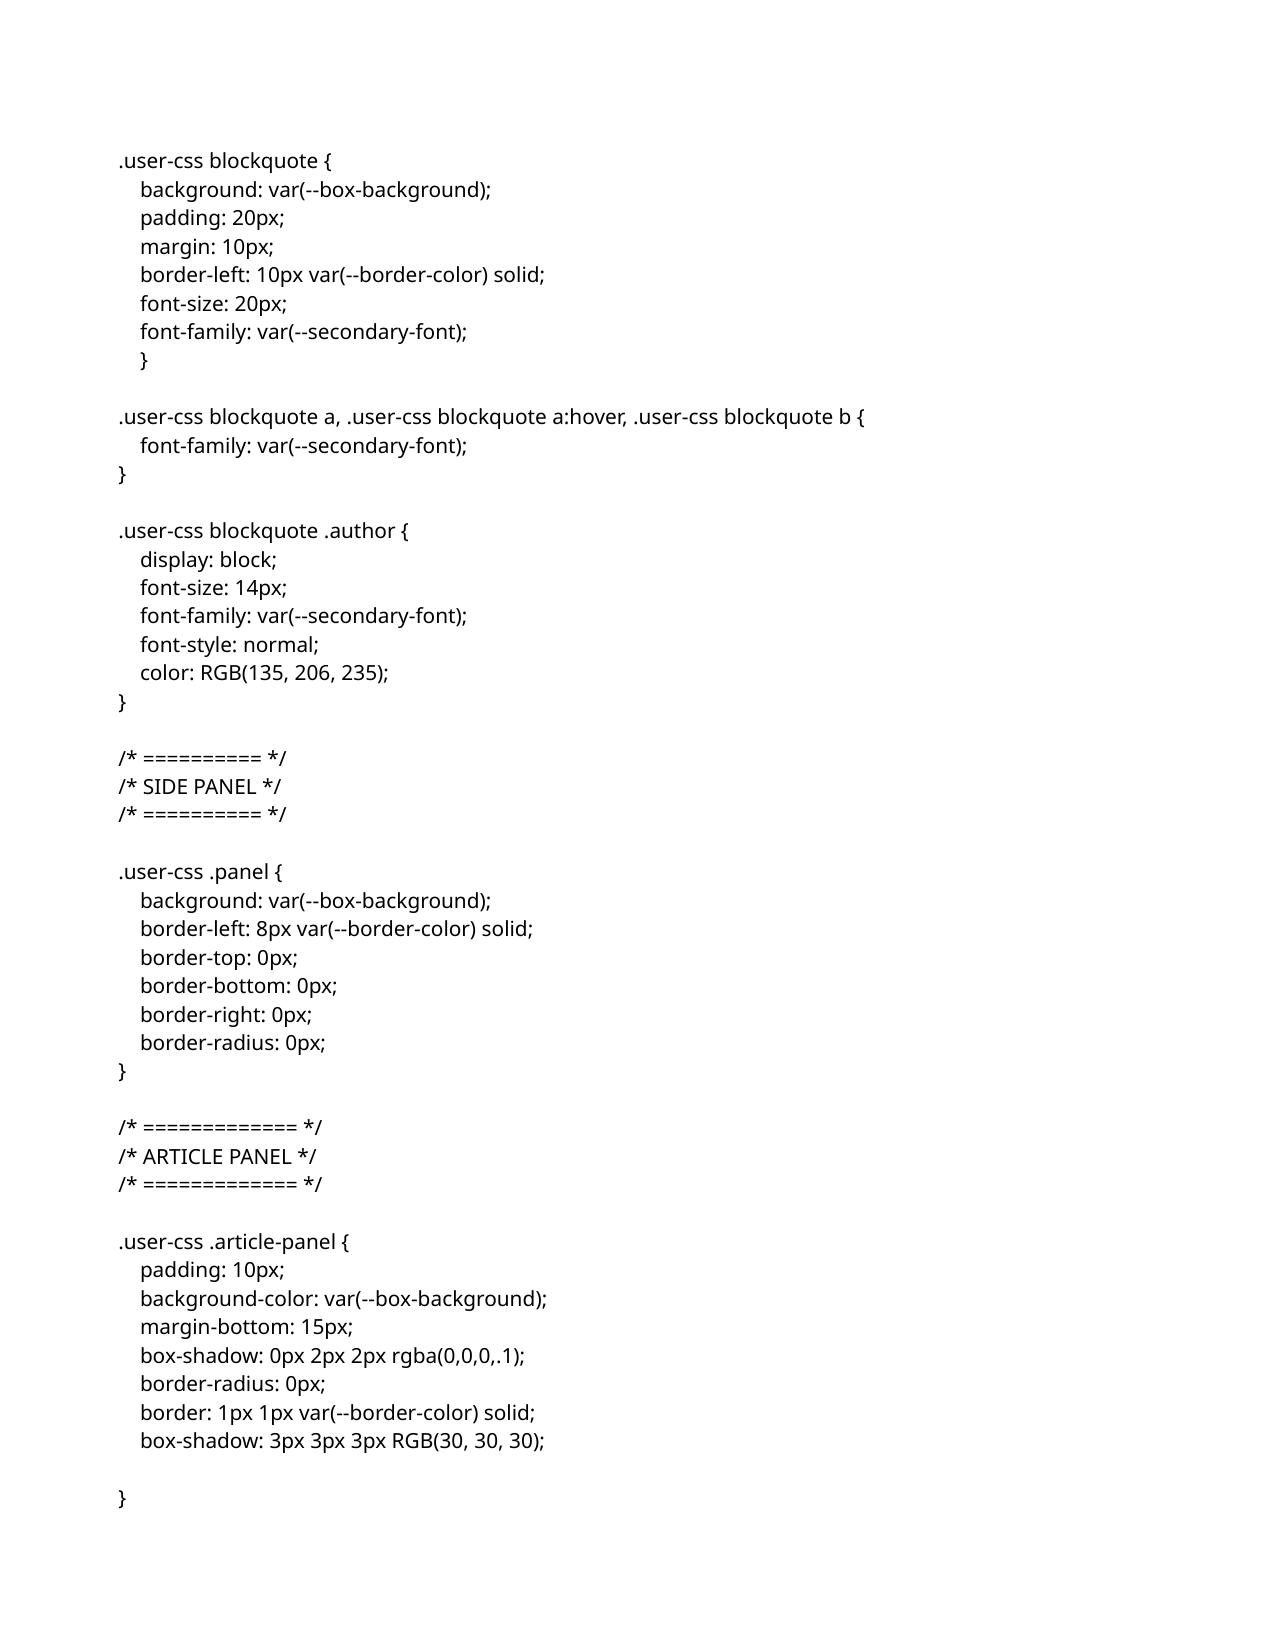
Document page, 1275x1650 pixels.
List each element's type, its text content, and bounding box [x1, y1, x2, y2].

text /* SIDE PANEL */ [118, 772, 1157, 801]
text } [118, 1483, 1157, 1512]
text font-family: var(--secondary-font); [118, 602, 1157, 630]
text /* ========== */ [118, 801, 1157, 829]
text font-style: normal; [118, 630, 1157, 658]
text border-left: 8px var(--border-color) solid; [118, 914, 1157, 943]
text margin: 10px; [118, 232, 1157, 260]
text /* ========== */ [118, 744, 1157, 772]
text border-radius: 0px; [118, 1369, 1157, 1398]
text border-top: 0px; [118, 943, 1157, 971]
text background: var(--box-background); [118, 175, 1157, 203]
text /* ============= */ [118, 1113, 1157, 1142]
text font-family: var(--secondary-font); [118, 317, 1157, 346]
text } [118, 346, 1157, 374]
text background: var(--box-background); [118, 886, 1157, 914]
text } [118, 687, 1157, 715]
text /* ARTICLE PANEL */ [118, 1142, 1157, 1170]
text background-color: var(--box-background); [118, 1284, 1157, 1312]
text } [118, 459, 1157, 488]
text margin-bottom: 15px; [118, 1312, 1157, 1341]
text .user-css .panel { [118, 857, 1157, 886]
text border-right: 0px; [118, 1000, 1157, 1028]
text .user-css blockquote a, .user-css blockquote a:hover, .user-css blockquote b { [118, 402, 1157, 431]
text border-left: 10px var(--border-color) solid; [118, 260, 1157, 289]
text .user-css blockquote .author { [118, 516, 1157, 545]
text color: RGB(135, 206, 235); [118, 658, 1157, 687]
text /* ============= */ [118, 1170, 1157, 1199]
text display: block; [118, 545, 1157, 573]
text padding: 20px; [118, 203, 1157, 232]
text box-shadow: 0px 2px 2px rgba(0,0,0,.1); [118, 1341, 1157, 1369]
text } [118, 1057, 1157, 1085]
text border: 1px 1px var(--border-color) solid; [118, 1398, 1157, 1426]
text border-radius: 0px; [118, 1028, 1157, 1057]
text .user-css .article-panel { [118, 1227, 1157, 1256]
text padding: 10px; [118, 1256, 1157, 1284]
text box-shadow: 3px 3px 3px RGB(30, 30, 30); [118, 1426, 1157, 1455]
text font-family: var(--secondary-font); [118, 431, 1157, 459]
text font-size: 14px; [118, 573, 1157, 602]
text font-size: 20px; [118, 289, 1157, 317]
text border-bottom: 0px; [118, 971, 1157, 1000]
text .user-css blockquote { [118, 147, 1157, 175]
